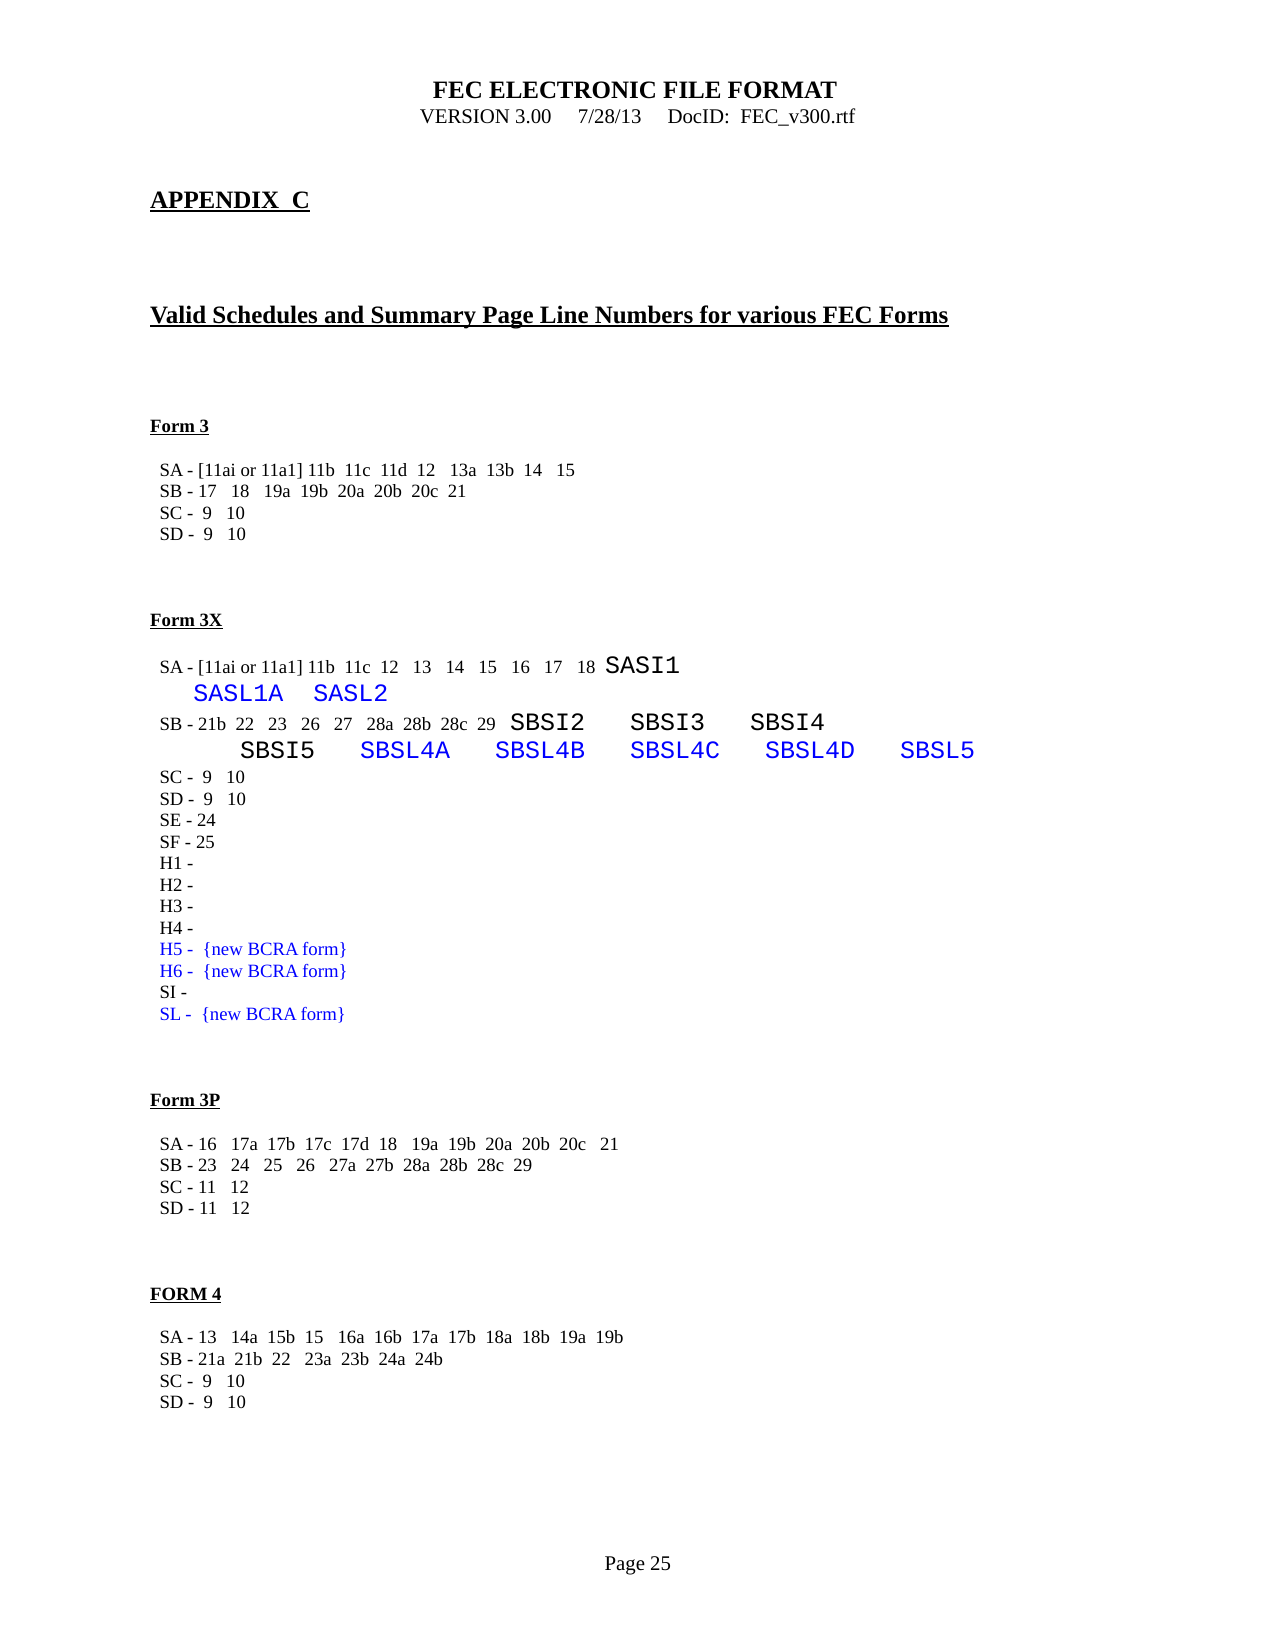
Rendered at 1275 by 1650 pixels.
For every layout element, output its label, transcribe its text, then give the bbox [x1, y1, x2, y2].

text H6 - {new BCRA form} [150, 960, 1125, 981]
text SD - 9 10 [150, 787, 1125, 809]
text SBSI5 SBSL4A SBSL4B SBSL4C SBSL4D SBSL5 [150, 737, 1125, 766]
text SE - 24 [150, 809, 1125, 831]
text SD - 11 12 [150, 1197, 1125, 1219]
text SB - 21b 22 23 26 27 28a 28b 28c 29 SBSI2 SBSI3 SBSI4 [150, 709, 1125, 737]
text SD - 9 10 [150, 523, 1125, 545]
text SA - 16 17a 17b 17c 17d 18 19a 19b 20a 20b 20c 21 [150, 1132, 1125, 1154]
text SB - 23 24 25 26 27a 27b 28a 28b 28c 29 [150, 1154, 1125, 1176]
text SC - 11 12 [150, 1176, 1125, 1197]
text APPENDIX C [150, 185, 1125, 214]
text SC - 9 10 [150, 502, 1125, 523]
text SD - 9 10 [150, 1391, 1125, 1413]
text Form 3P [150, 1089, 1125, 1111]
text H3 - [150, 895, 1125, 917]
text SF - 25 [150, 831, 1125, 852]
text SC - 9 10 [150, 1369, 1125, 1391]
text SC - 9 10 [150, 766, 1125, 787]
text SL - {new BCRA form} [150, 1003, 1125, 1024]
text H5 - {new BCRA form} [150, 938, 1125, 960]
text SB - 21a 21b 22 23a 23b 24a 24b [150, 1348, 1125, 1369]
text SI - [150, 981, 1125, 1003]
text Valid Schedules and Summary Page Line Numbers for various FEC Forms [150, 300, 1125, 329]
text H1 - [150, 852, 1125, 874]
text SA - [11ai or 11a1] 11b 11c 11d 12 13a 13b 14 15 [150, 458, 1125, 480]
text SASL1A SASL2 [150, 681, 1125, 709]
text Form 3X [150, 609, 1125, 631]
text H2 - [150, 874, 1125, 895]
text H4 - [150, 917, 1125, 938]
text SA - [11ai or 11a1] 11b 11c 12 13 14 15 16 17 18 SASI1 [150, 652, 1125, 681]
text Form 3 [150, 415, 1125, 437]
text SB - 17 18 19a 19b 20a 20b 20c 21 [150, 480, 1125, 502]
text FORM 4 [150, 1283, 1125, 1305]
text SA - 13 14a 15b 15 16a 16b 17a 17b 18a 18b 19a 19b [150, 1326, 1125, 1348]
